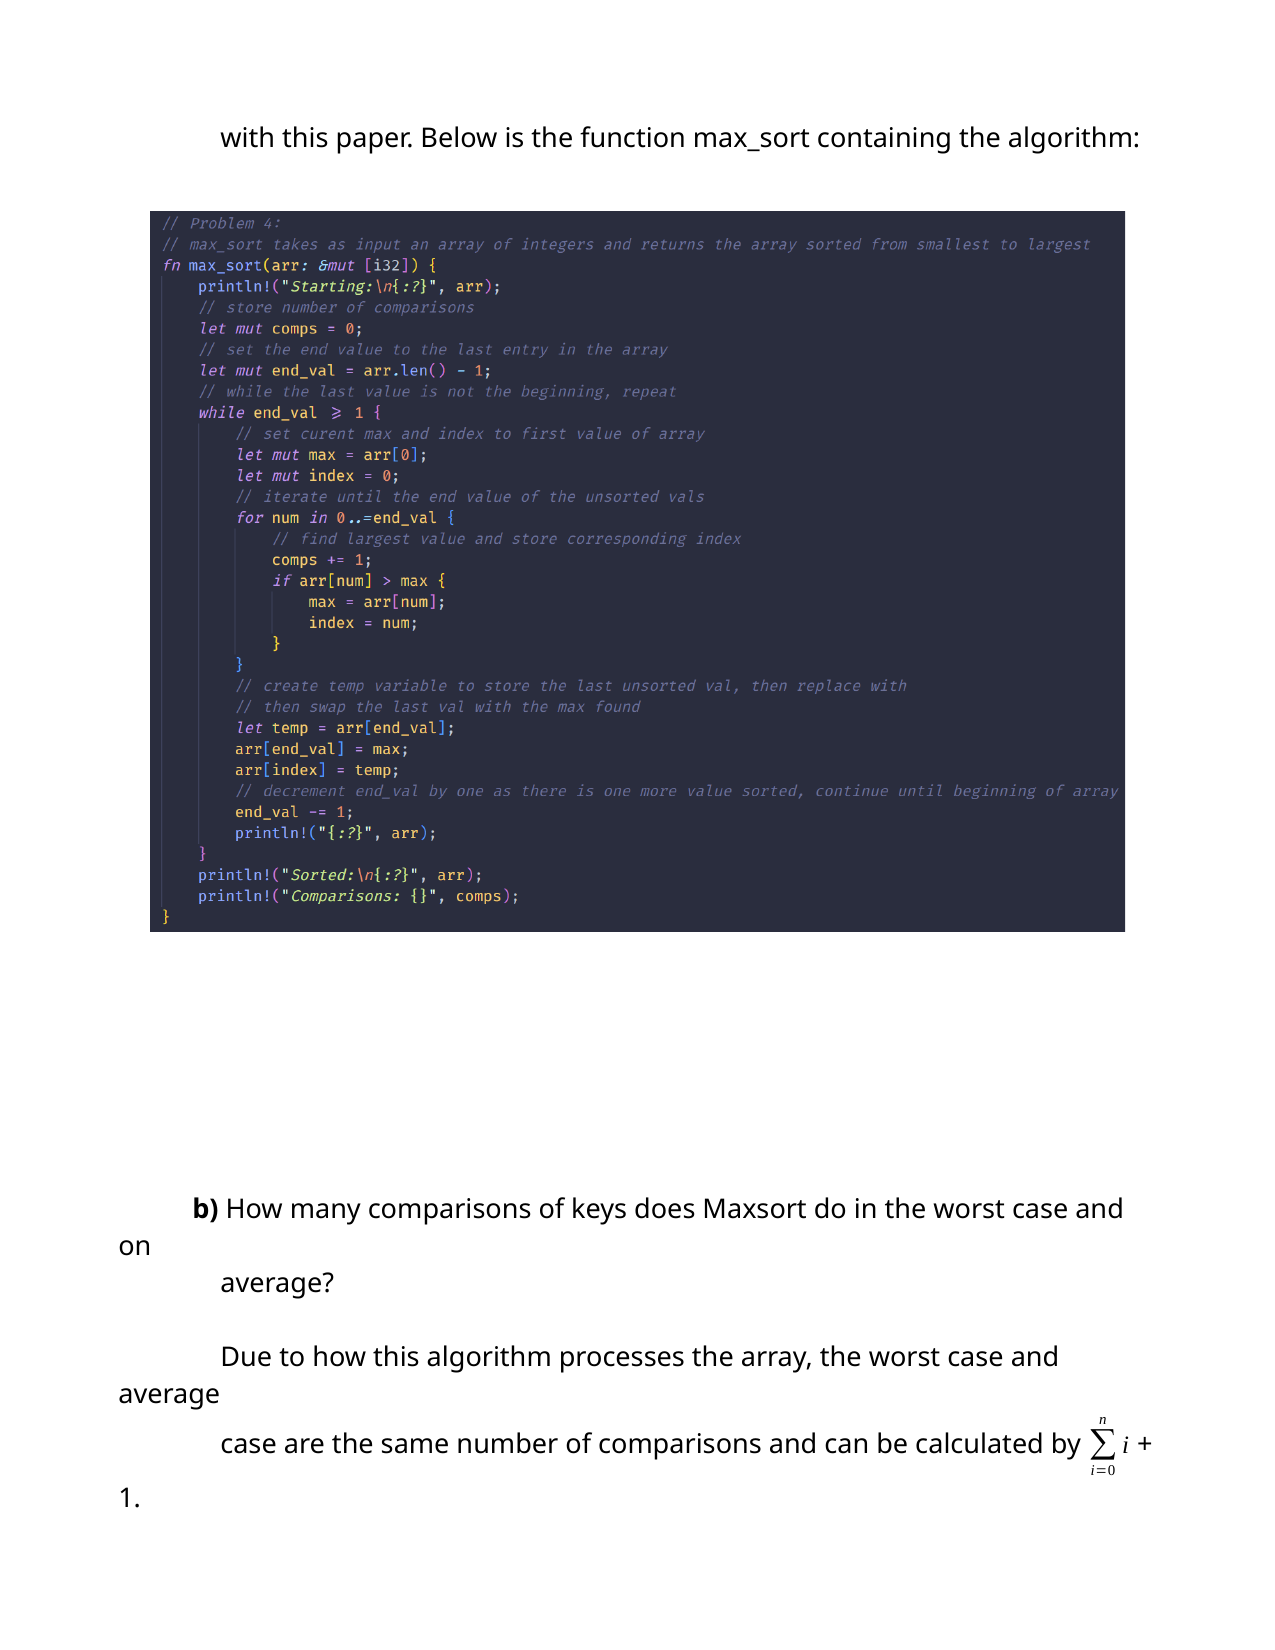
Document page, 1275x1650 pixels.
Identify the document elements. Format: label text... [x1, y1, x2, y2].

text average? [118, 1263, 1157, 1300]
text case are the same number of comparisons and can be calculated by + 1. [118, 1411, 1157, 1516]
picture [150, 211, 1125, 932]
text with this paper. Below is the function max_sort containing the algorithm: [118, 118, 1157, 155]
text b) How many comparisons of keys does Maxsort do in the worst case and on [118, 1190, 1157, 1263]
text Due to how this algorithm processes the array, the worst case and average [118, 1337, 1157, 1411]
